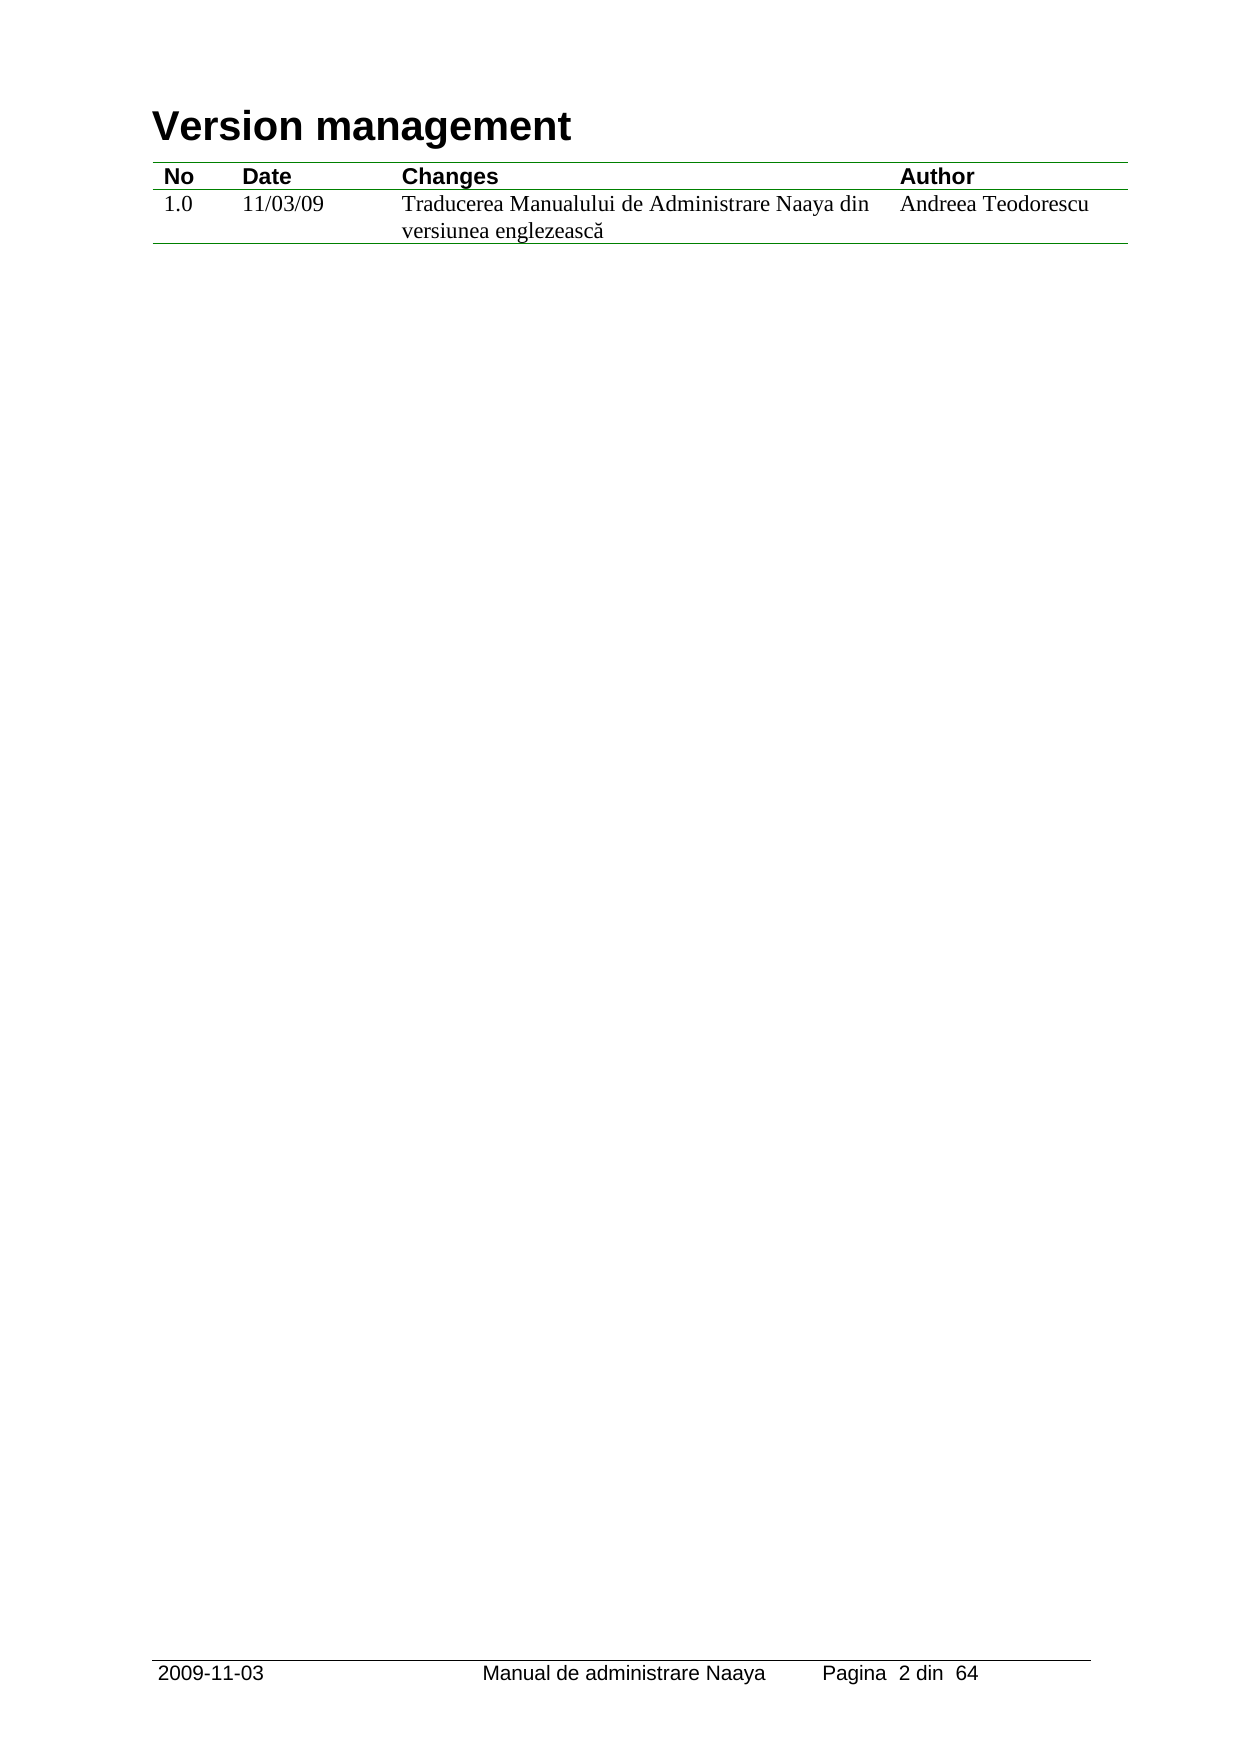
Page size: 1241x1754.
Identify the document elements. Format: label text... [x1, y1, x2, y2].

table_cell Traducerea Manualului de Administrare Naaya din versiunea englezească [390, 190, 888, 243]
table_header Author [888, 163, 1128, 189]
table_header Date [231, 163, 390, 189]
subtitle Version management [152, 102, 1128, 149]
table_header No [153, 163, 231, 189]
table_cell Andreea Teodorescu [888, 190, 1128, 243]
table_header Changes [390, 163, 888, 189]
table_cell 1.0 [153, 190, 231, 243]
table_cell 11/03/09 [231, 190, 390, 243]
